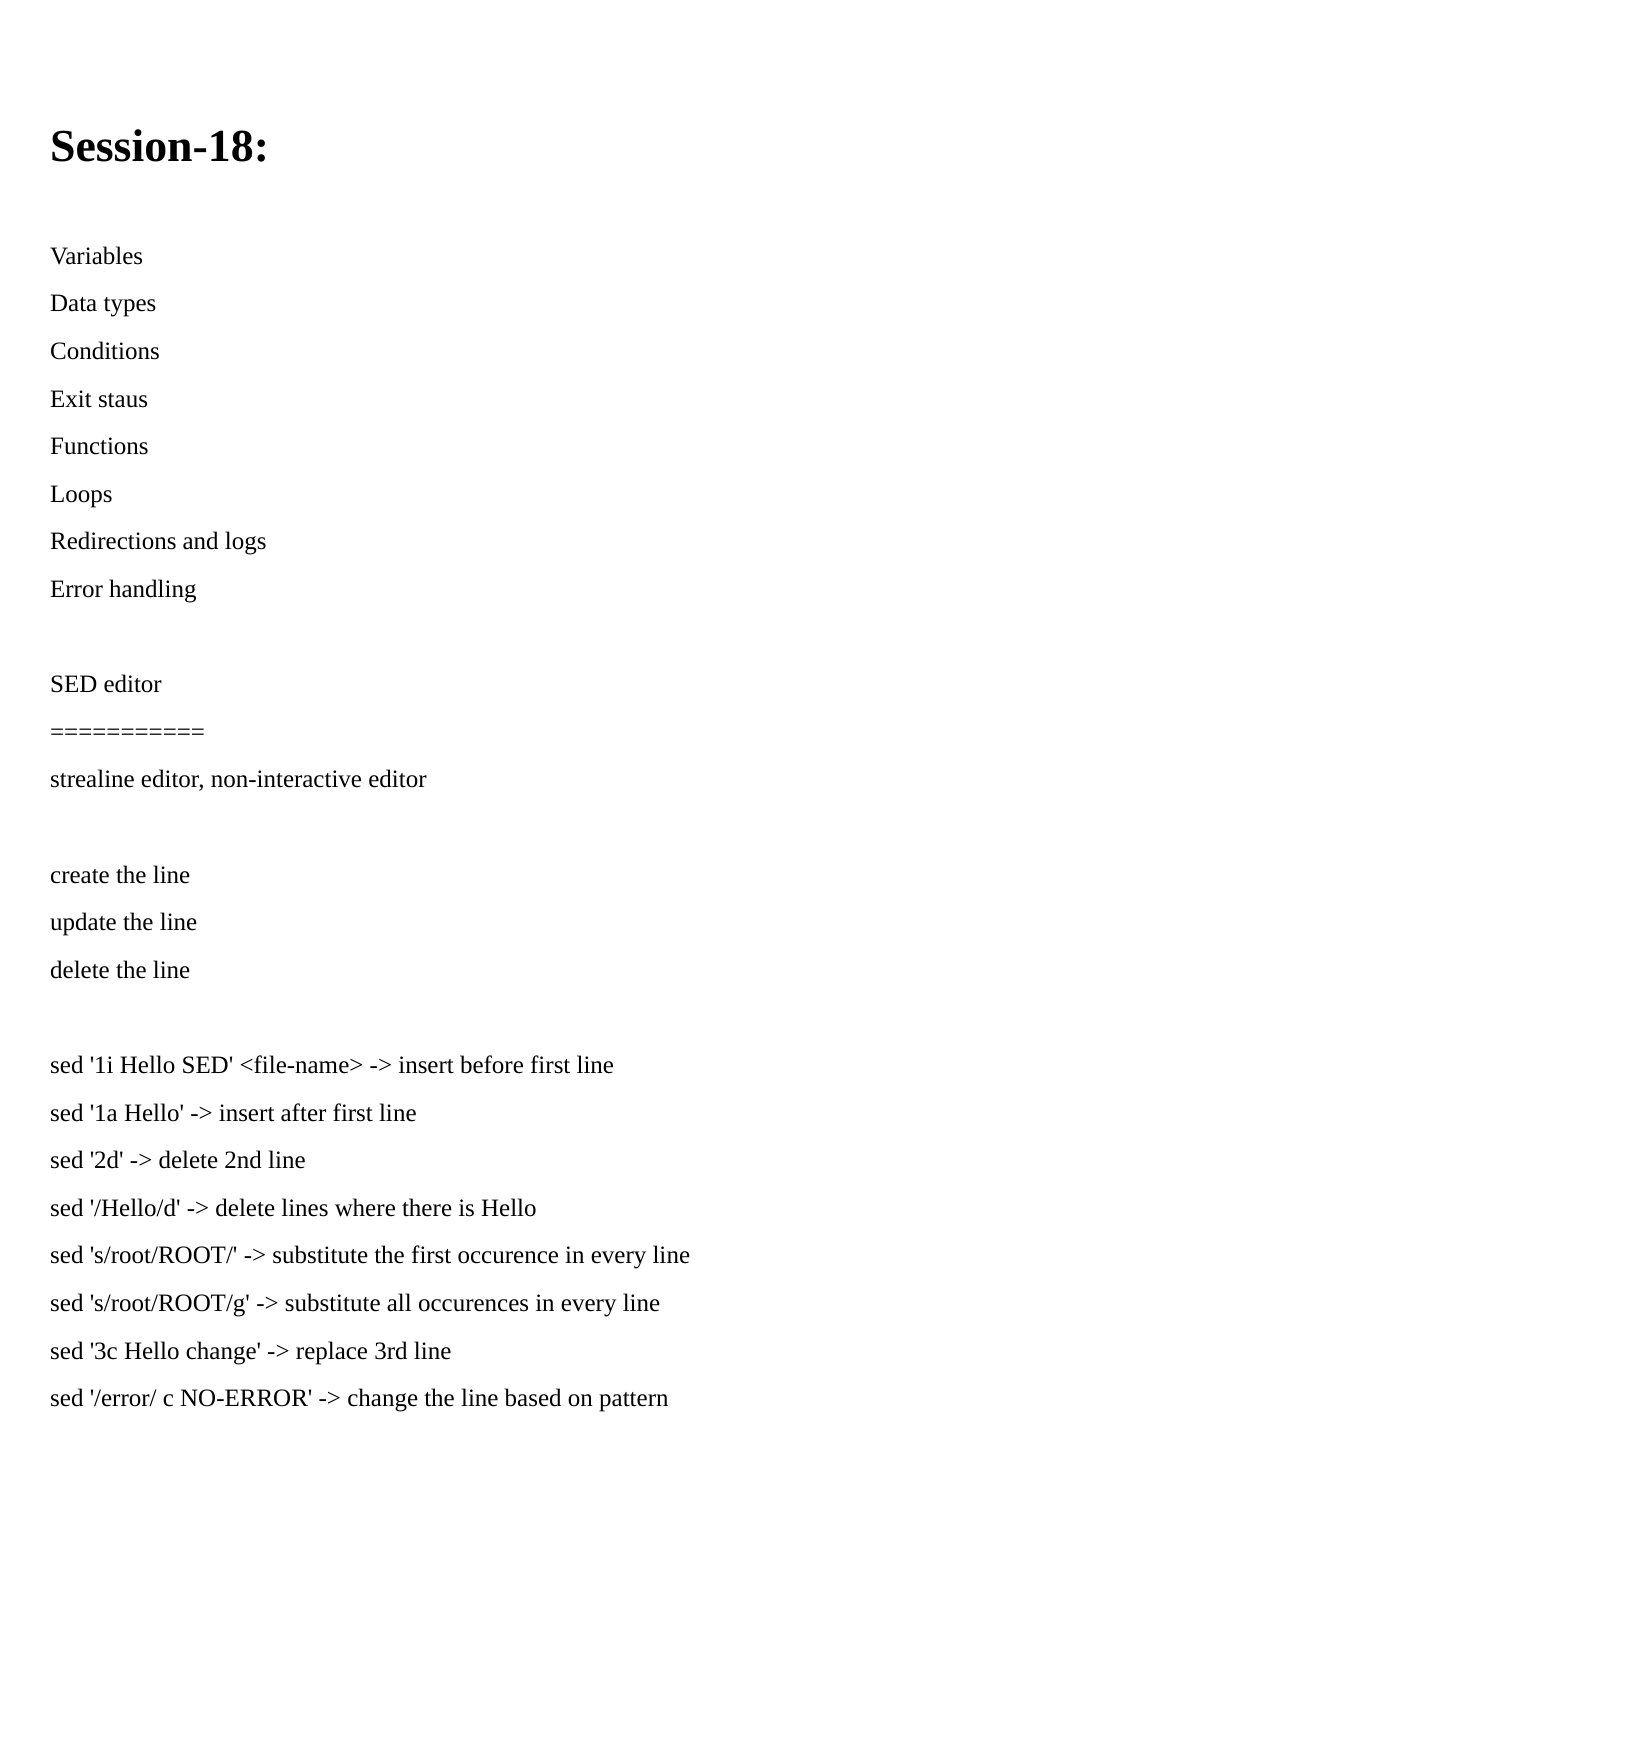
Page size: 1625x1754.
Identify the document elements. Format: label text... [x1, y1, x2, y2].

text create the line [50, 860, 1562, 888]
text delete the line [50, 955, 1562, 984]
text Redirections and logs [50, 526, 1562, 555]
text Loops [50, 479, 1562, 508]
text sed 's/root/ROOT/g' -> substitute all occurences in every line [50, 1288, 1562, 1317]
text Conditions [50, 336, 1562, 365]
text sed '3c Hello change' -> replace 3rd line [50, 1336, 1562, 1364]
text sed 's/root/ROOT/' -> substitute the first occurence in every line [50, 1241, 1562, 1269]
text sed '1i Hello SED' <file-name> -> insert before first line [50, 1050, 1562, 1079]
text Functions [50, 431, 1562, 460]
text sed '1a Hello' -> insert after first line [50, 1098, 1562, 1126]
text Variables [50, 241, 1562, 269]
text Exit staus [50, 384, 1562, 412]
text Error handling [50, 574, 1562, 603]
text SED editor [50, 669, 1562, 698]
text update the line [50, 907, 1562, 936]
text Session-18: [50, 118, 1562, 171]
text strealine editor, non-interactive editor [50, 764, 1562, 793]
text Data types [50, 288, 1562, 317]
text =========== [50, 717, 1562, 746]
text sed '/error/ c NO-ERROR' -> change the line based on pattern [50, 1383, 1562, 1412]
text sed '2d' -> delete 2nd line [50, 1145, 1562, 1174]
text sed '/Hello/d' -> delete lines where there is Hello [50, 1193, 1562, 1222]
